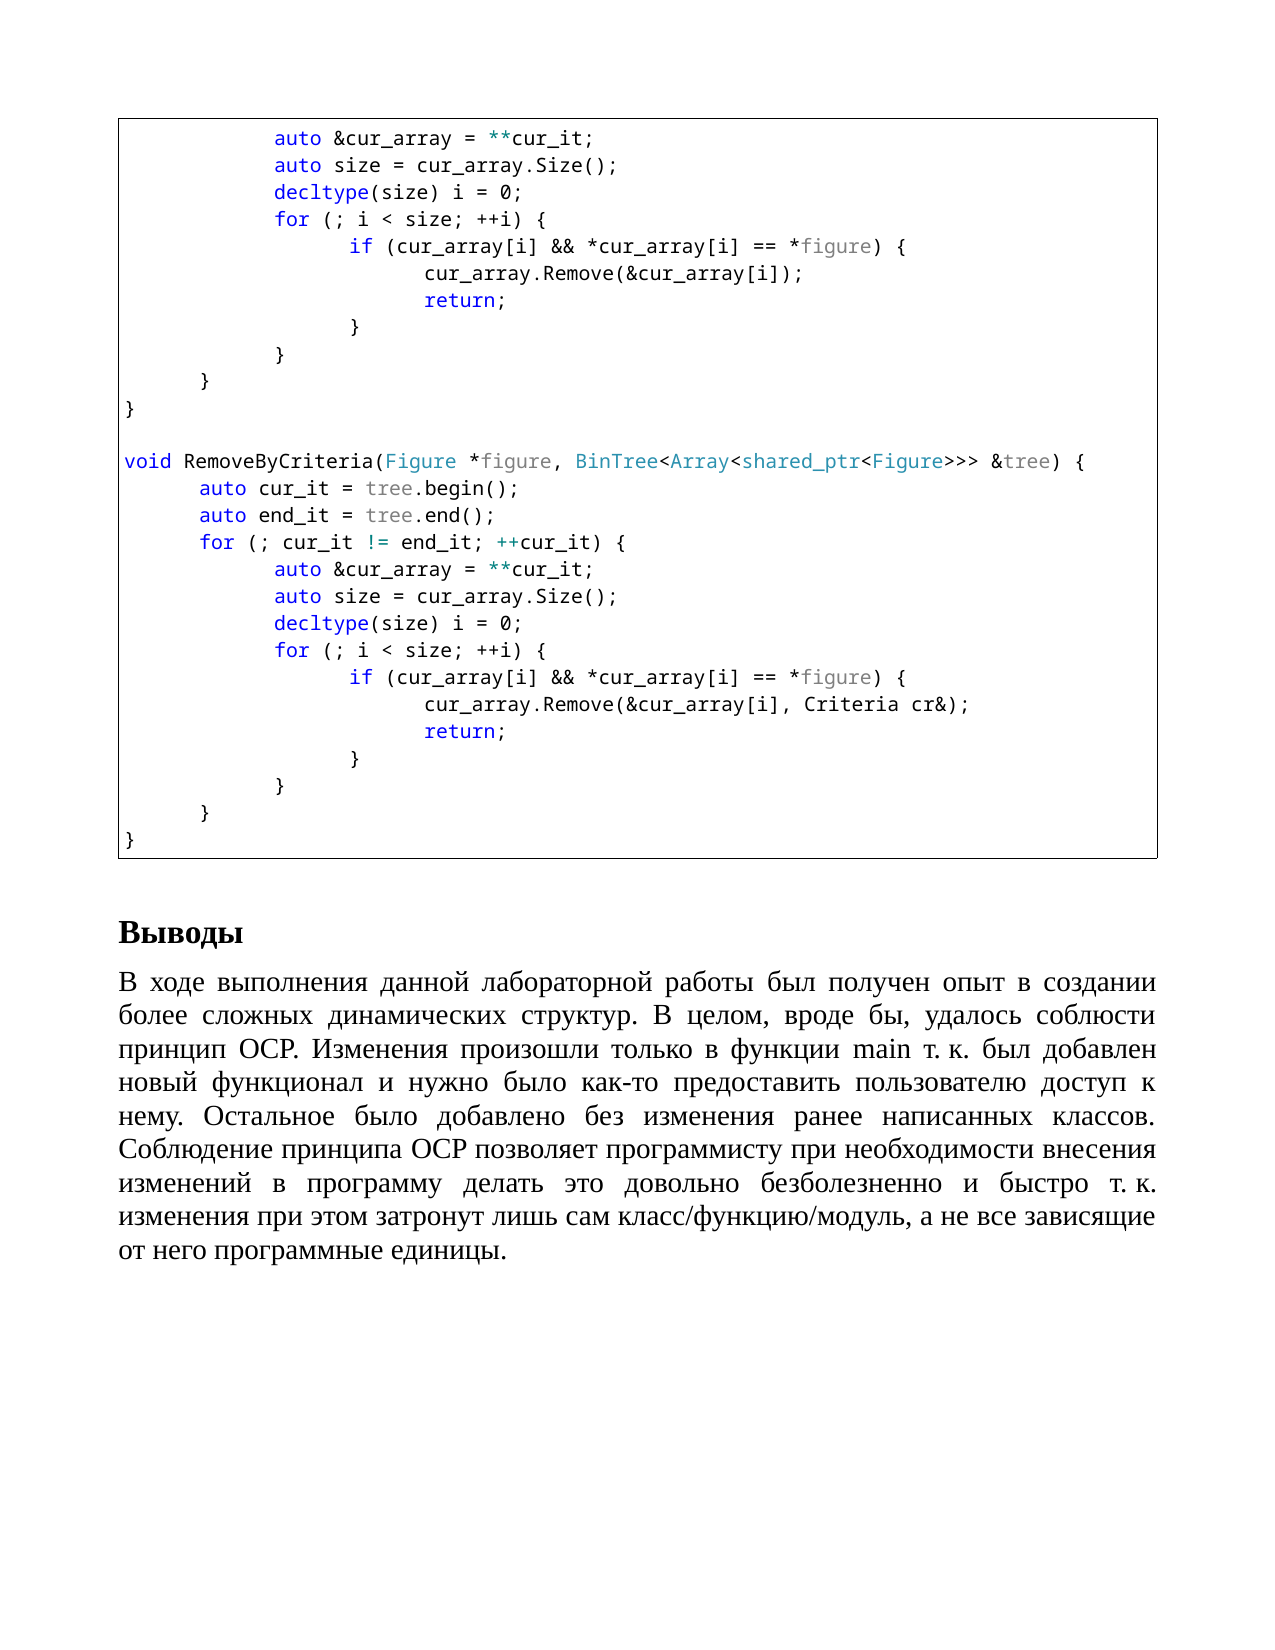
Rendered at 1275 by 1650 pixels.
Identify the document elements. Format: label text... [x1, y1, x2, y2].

subtitle Выводы [118, 913, 1157, 951]
text В ходе выполнения данной лабораторной работы был получен опыт в создании более сложных динамических структур. В целом, вроде бы, удалось соблюсти принцип OCP. Изменения произошли только в функции main т. к. был добавлен новый функционал и нужно было как-то предоставить пользователю доступ к нему. Остальное было добавлено без изменения ранее написанных классов. Соблюдение принципа OCP позволяет программисту при необходимости внесения изменений в программу делать это довольно безболезненно и быстро т. к. изменения при этом затронут лишь сам класс/функцию/модуль, а не все зависящие от него программные единицы. [118, 964, 1157, 1266]
table_header auto &cur_array = **cur_it; auto size = cur_array.Size(); decltype(size) i = 0; for (; i < size; ++i) { if (cur_array[i] && *cur_array[i] == *figure) { cur_array.Remove(&cur_array[i]); return; } } } } void RemoveByCriteria(Figure *figure, BinTree<Array<shared_ptr<Figure>>> &tree) { auto cur_it = tree.begin(); auto end_it = tree.end(); for (; cur_it != end_it; ++cur_it) { auto &cur_array = **cur_it; auto size = cur_array.Size(); decltype(size) i = 0; for (; i < size; ++i) { if (cur_array[i] && *cur_array[i] == *figure) { cur_array.Remove(&cur_array[i], Criteria cr&); return; } } } } [119, 119, 1157, 858]
